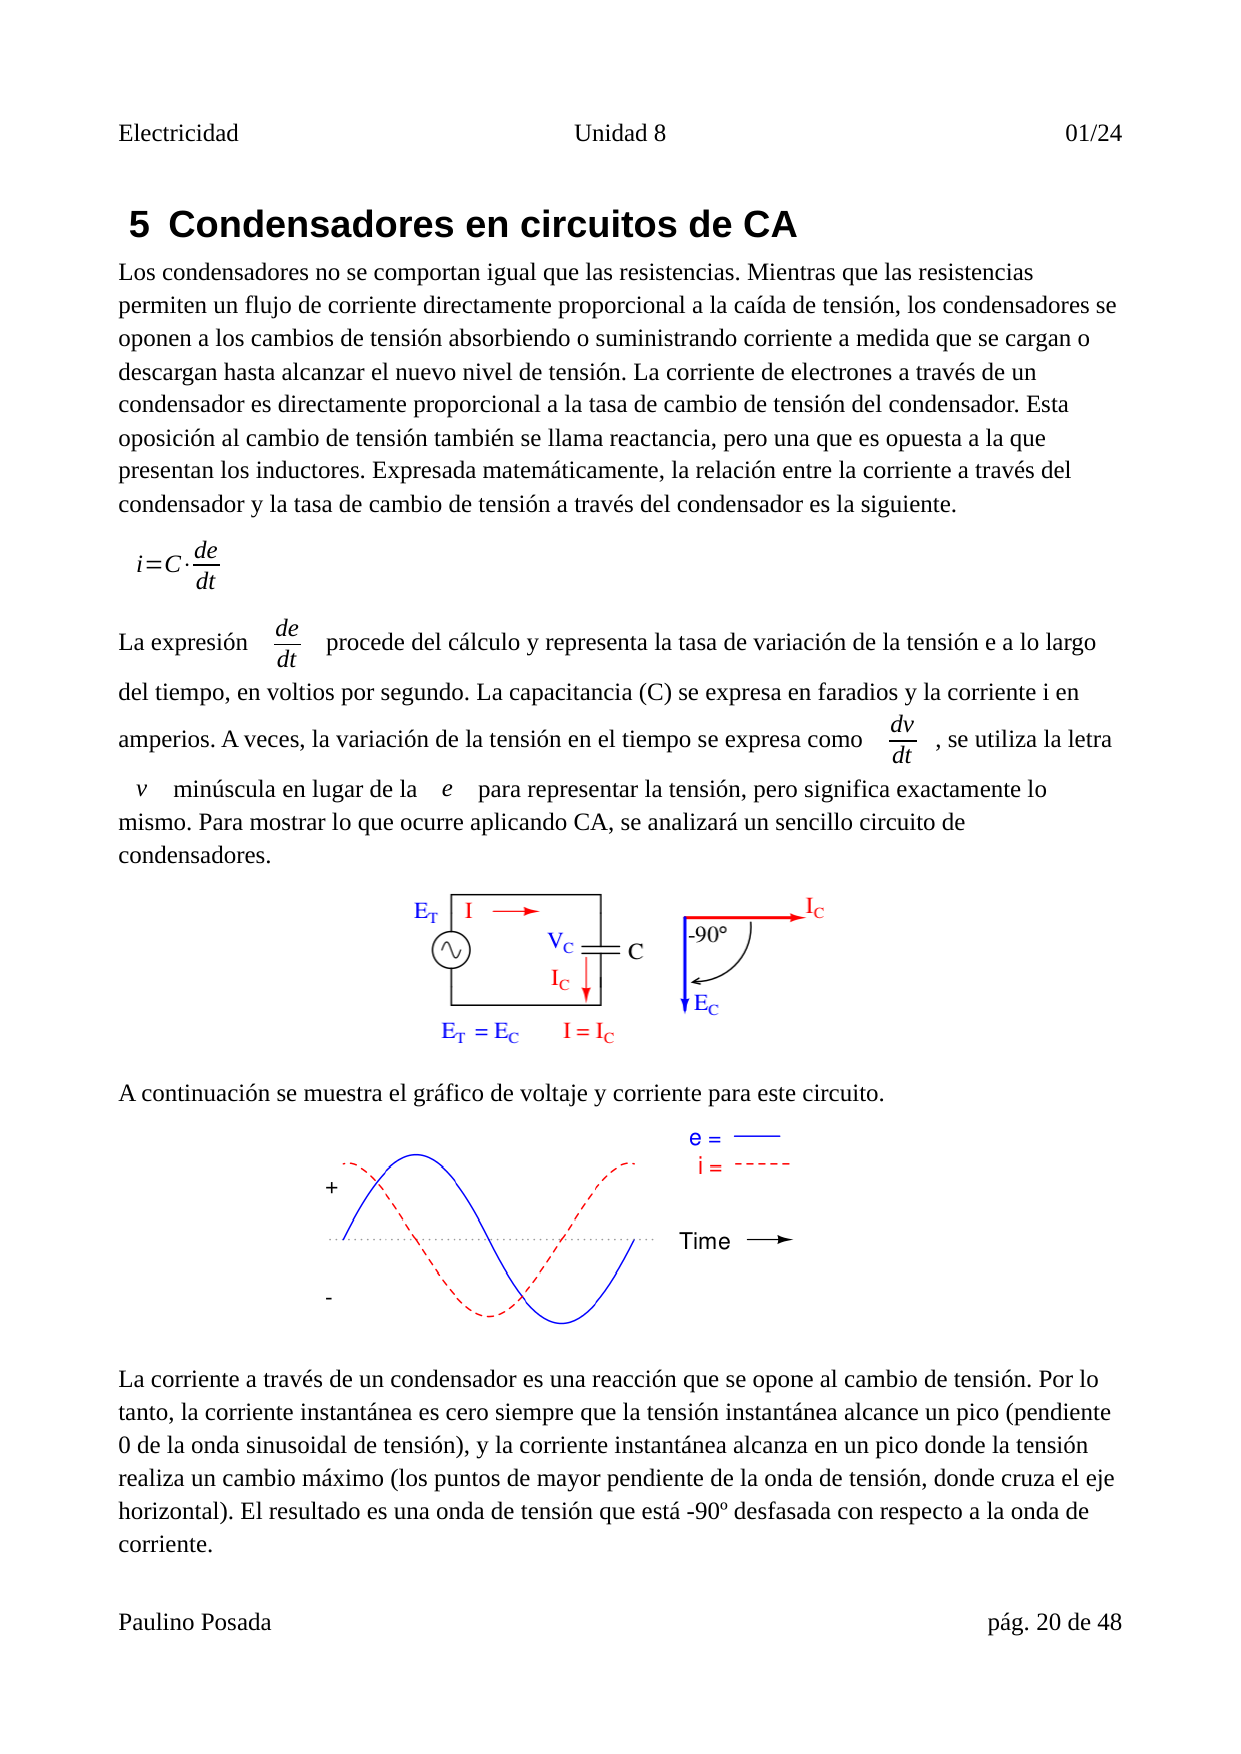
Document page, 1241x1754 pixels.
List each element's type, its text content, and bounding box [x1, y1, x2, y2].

picture [317, 1114, 805, 1327]
text A continuación se muestra el gráfico de voltaje y corriente para este circuito. [118, 1078, 1122, 1107]
subtitle Condensadores en circuitos de CA [118, 201, 1122, 245]
picture [407, 887, 833, 1049]
text La corriente a través de un condensador es una reacción que se opone al cambio de tensión. Por lo tanto, la corriente instantánea es cero siempre que la tensión instantánea alcance un pico (pendiente 0 de la onda sinusoidal de tensión), y la corriente instantánea alcanza en un pico donde la tensión realiza un cambio máximo (los puntos de mayor pendiente de la onda de tensión, donde cruza el eje horizontal). El resultado es una onda de tensión que está -90º desfasada con respecto a la onda de corriente. [118, 1364, 1122, 1557]
text Los condensadores no se comportan igual que las resistencias. Mientras que las resistencias permiten un flujo de corriente directamente proporcional a la caída de tensión, los condensadores se oponen a los cambios de tensión absorbiendo o suministrando corriente a medida que se cargan o descargan hasta alcanzar el nuevo nivel de tensión. La corriente de electrones a través de un condensador es directamente proporcional a la tasa de cambio de tensión del condensador. Esta oposición al cambio de tensión también se llama reactancia, pero una que es opuesta a la que presentan los inductores. Expresada matemáticamente, la relación entre la corriente a través del condensador y la tasa de cambio de tensión a través del condensador es la siguiente. [118, 257, 1122, 517]
text La expresión procede del cálculo y representa la tasa de variación de la tensión e a lo largo del tiempo, en voltios por segundo. La capacitancia (C) se expresa en faradios y la corriente i en amperios. A veces, la variación de la tensión en el tiempo se expresa como , se utiliza la letra minúscula en lugar de la para representar la tensión, pero significa exactamente lo mismo. Para mostrar lo que ocurre aplicando CA, se analizará un sencillo circuito de condensadores. [118, 614, 1122, 869]
